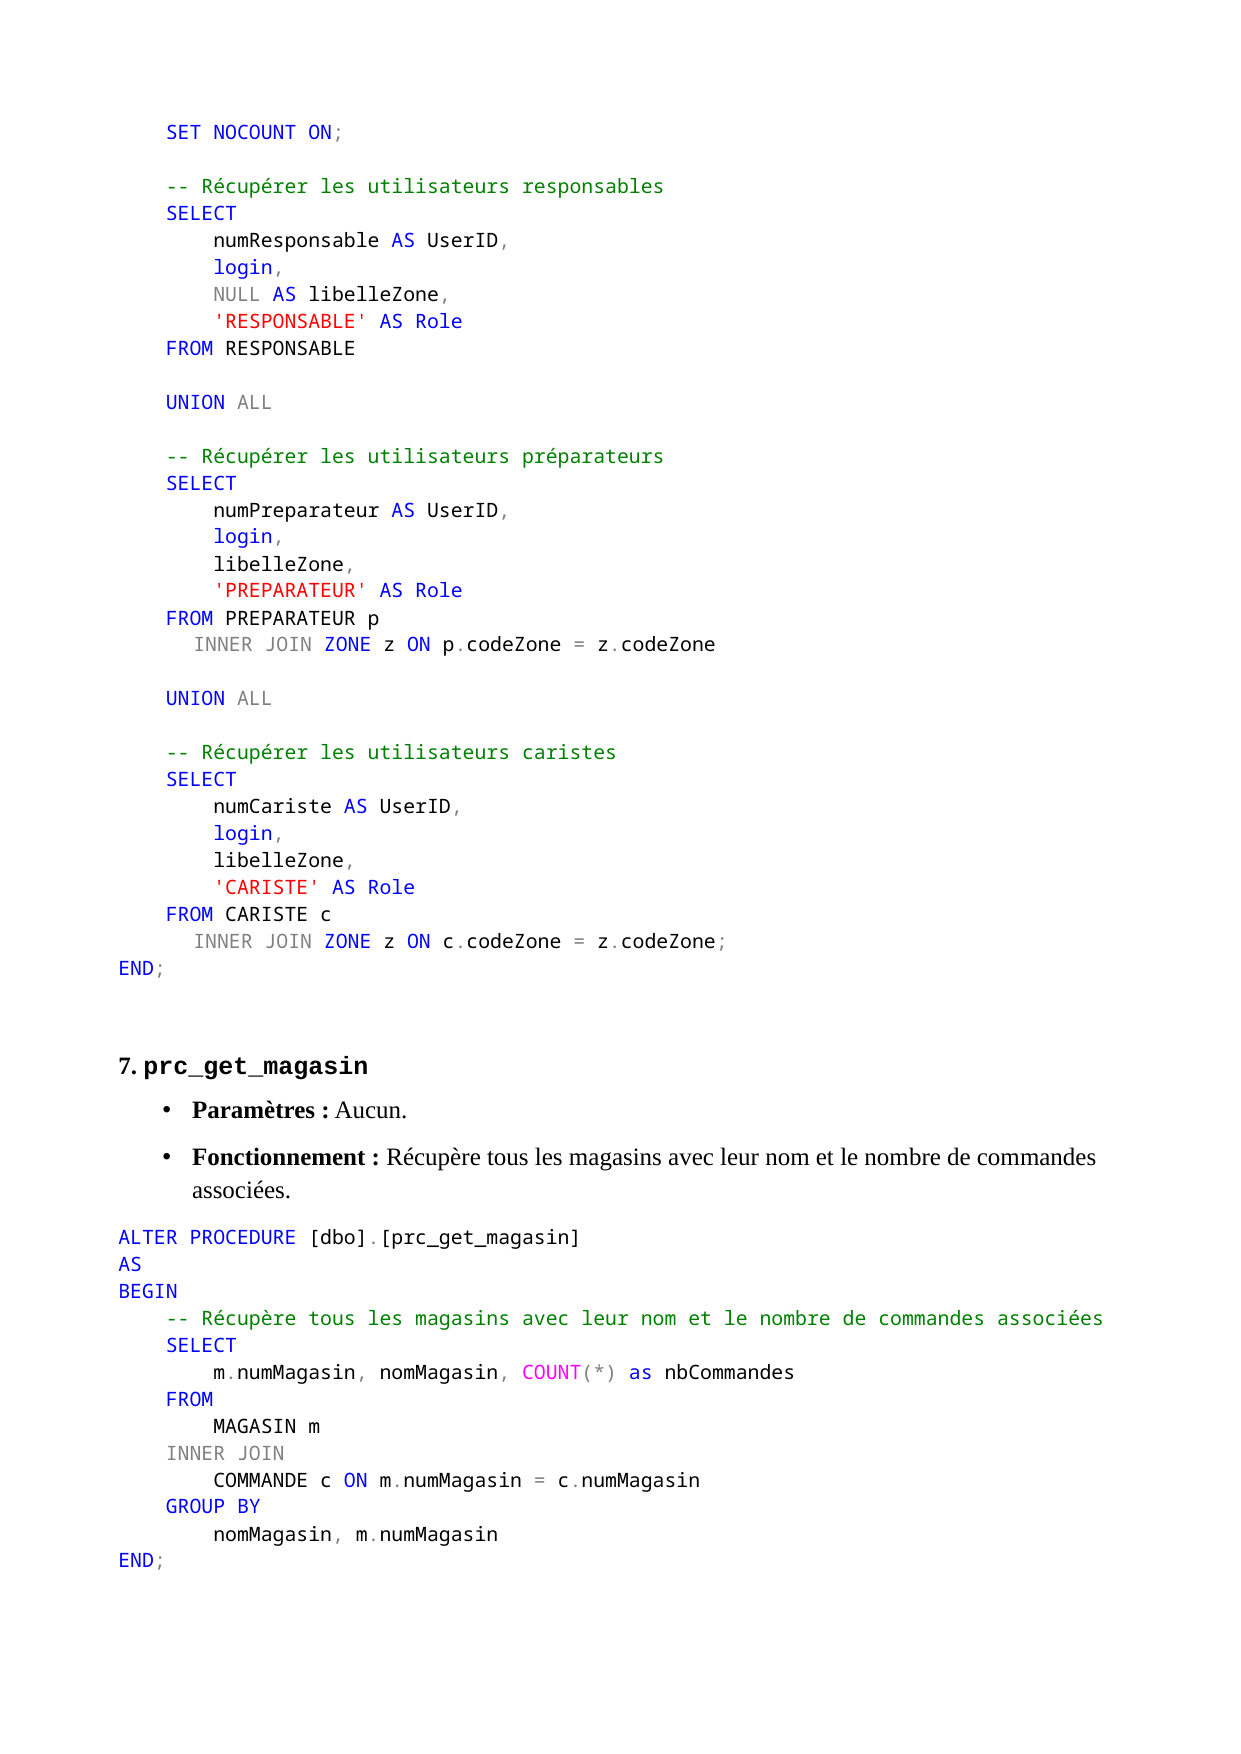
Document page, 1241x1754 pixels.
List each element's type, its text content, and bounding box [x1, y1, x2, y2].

text MAGASIN m [118, 1412, 1122, 1439]
text login, [118, 819, 1122, 847]
text END; [118, 954, 1122, 981]
text -- Récupérer les utilisateurs caristes [118, 739, 1122, 766]
subtitle 7. prc_get_magasin [118, 1051, 1122, 1082]
text ALTER PROCEDURE [dbo].[prc_get_magasin] [118, 1223, 1122, 1250]
text nomMagasin, m.numMagasin [118, 1520, 1122, 1547]
text 'PREPARATEUR' AS Role [118, 577, 1122, 604]
text SET NOCOUNT ON; [118, 118, 1122, 145]
text numResponsable AS UserID, [118, 226, 1122, 253]
text NULL AS libelleZone, [118, 280, 1122, 307]
text SELECT [118, 1331, 1122, 1358]
text SELECT [118, 469, 1122, 496]
text m.numMagasin, nomMagasin, COUNT(*) as nbCommandes [118, 1358, 1122, 1385]
text FROM CARISTE c [118, 901, 1122, 927]
text FROM [118, 1385, 1122, 1412]
text numPreparateur AS UserID, [118, 496, 1122, 523]
text BEGIN [118, 1277, 1122, 1304]
text INNER JOIN ZONE z ON p.codeZone = z.codeZone [118, 631, 1122, 658]
text AS [118, 1250, 1122, 1277]
text 'CARISTE' AS Role [118, 873, 1122, 901]
text INNER JOIN [118, 1439, 1122, 1466]
text INNER JOIN ZONE z ON c.codeZone = z.codeZone; [118, 927, 1122, 954]
text GROUP BY [118, 1493, 1122, 1520]
list Fonctionnement : Récupère tous les magasins avec leur nom et le nombre de commandes associées. [162, 1142, 1122, 1204]
text libelleZone, [118, 550, 1122, 577]
text SELECT [118, 199, 1122, 226]
text libelleZone, [118, 847, 1122, 873]
text COMMANDE c ON m.numMagasin = c.numMagasin [118, 1466, 1122, 1493]
text END; [118, 1547, 1122, 1574]
text -- Récupère tous les magasins avec leur nom et le nombre de commandes associées [118, 1304, 1122, 1331]
text UNION ALL [118, 685, 1122, 712]
text login, [118, 523, 1122, 550]
text login, [118, 253, 1122, 280]
text numCariste AS UserID, [118, 793, 1122, 819]
text FROM RESPONSABLE [118, 334, 1122, 361]
text -- Récupérer les utilisateurs responsables [118, 172, 1122, 199]
text UNION ALL [118, 388, 1122, 415]
text 'RESPONSABLE' AS Role [118, 307, 1122, 334]
text -- Récupérer les utilisateurs préparateurs [118, 442, 1122, 469]
text FROM PREPARATEUR p [118, 604, 1122, 631]
list Paramètres : Aucun. [162, 1095, 1122, 1123]
text SELECT [118, 766, 1122, 793]
